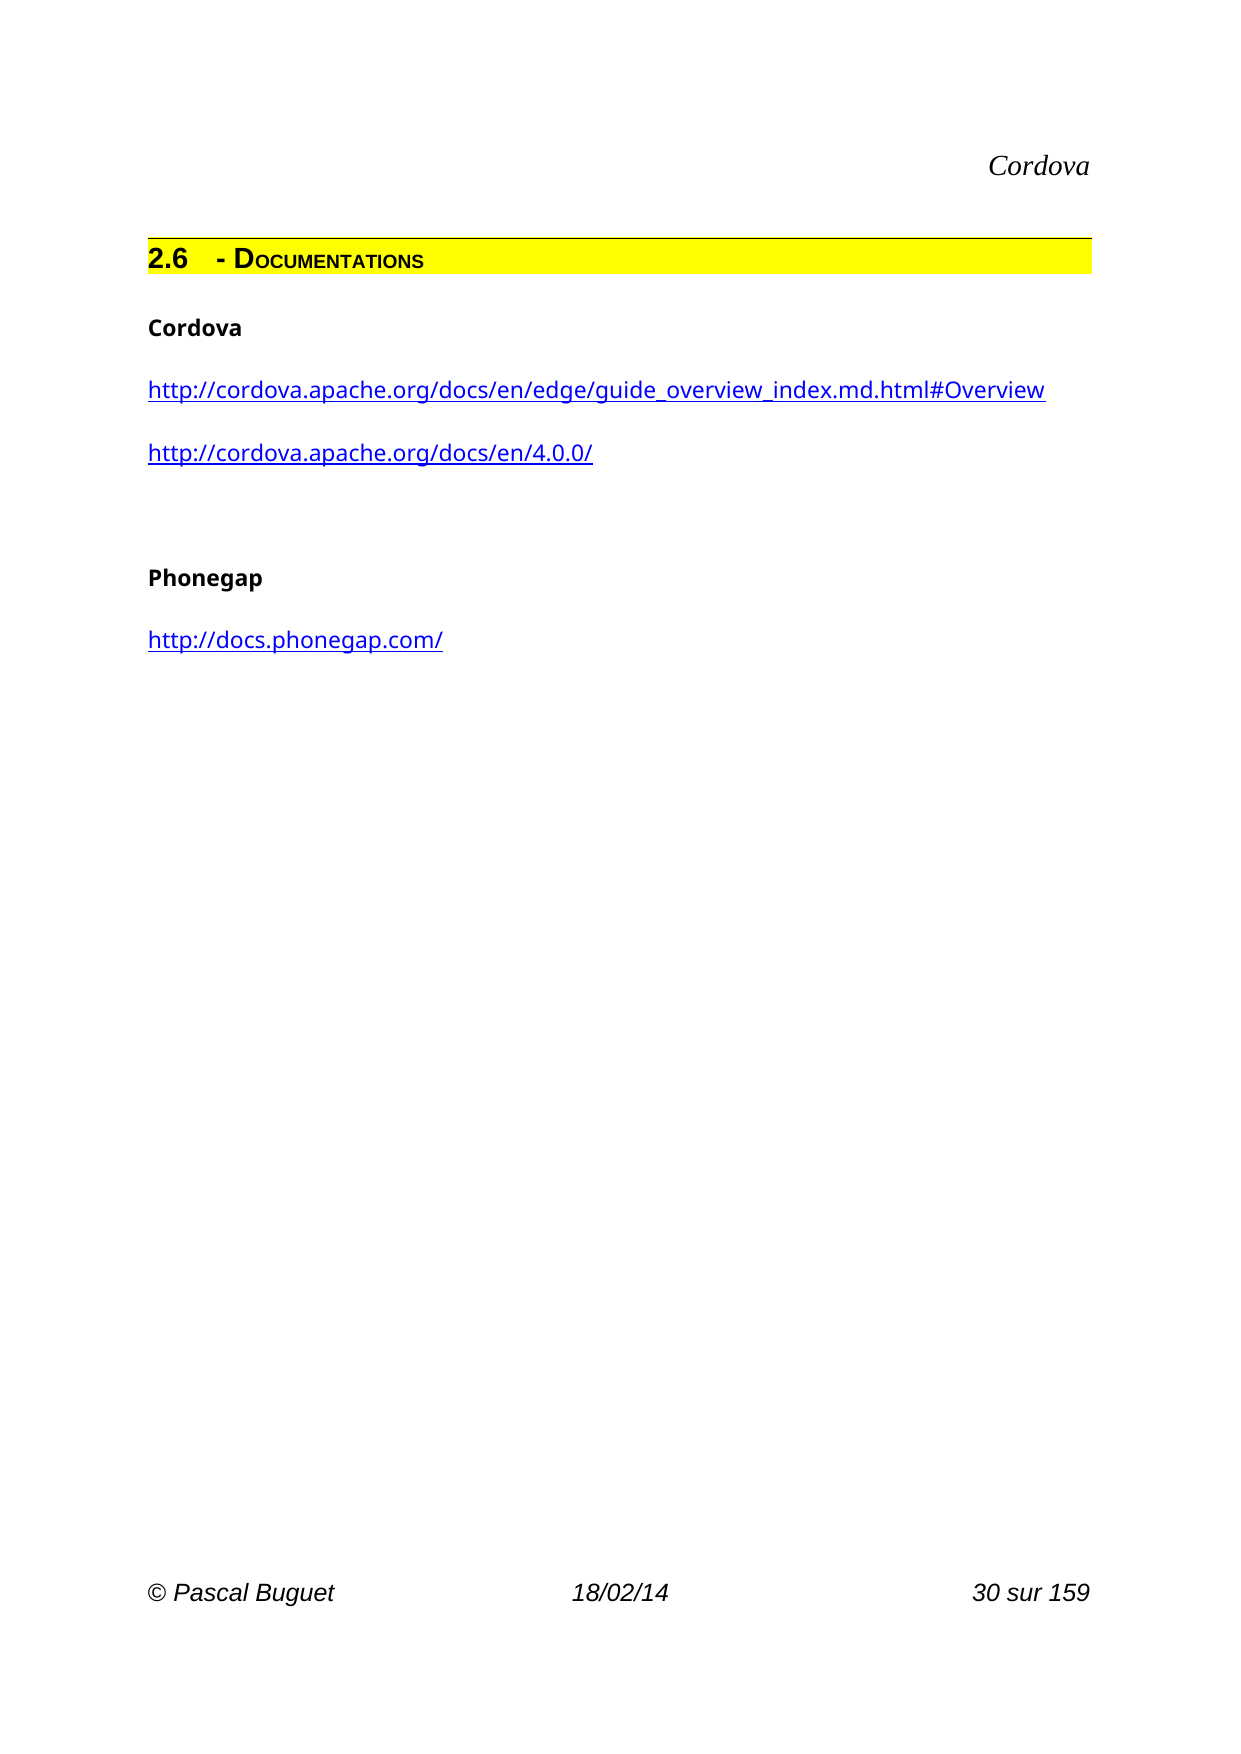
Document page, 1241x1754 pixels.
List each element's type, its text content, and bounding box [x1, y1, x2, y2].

subtitle - Documentations [148, 239, 1092, 274]
text http://docs.phonegap.com/ [148, 624, 1092, 655]
text http://cordova.apache.org/docs/en/edge/guide_overview_index.md.html#Overview [148, 374, 1092, 405]
text Phonegap [148, 562, 1092, 593]
text http://cordova.apache.org/docs/en/4.0.0/ [148, 437, 1092, 468]
text Cordova [148, 312, 1092, 343]
